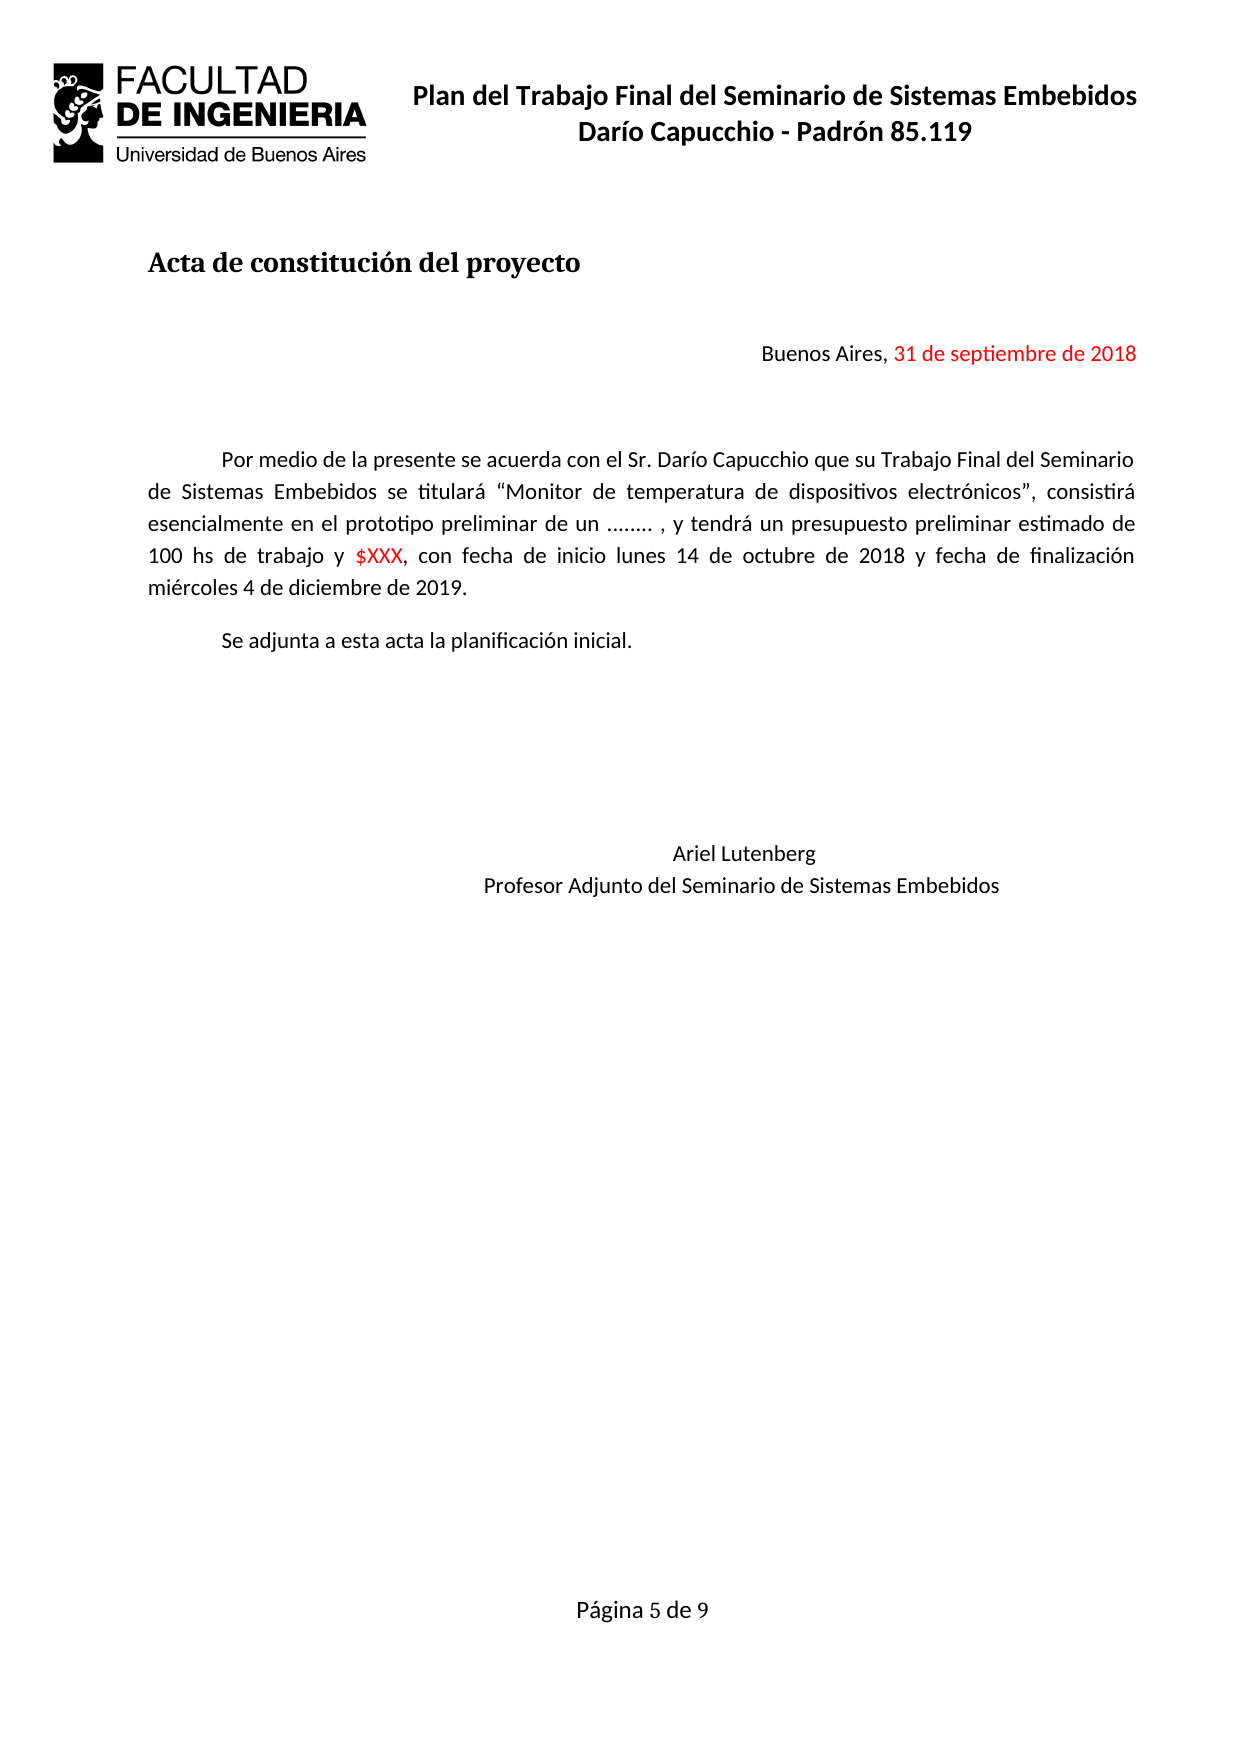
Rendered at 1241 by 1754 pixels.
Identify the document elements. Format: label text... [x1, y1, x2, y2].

text Se adjunta a esta acta la planificación inicial. [148, 627, 1137, 654]
subtitle Acta de constitución del proyecto [148, 246, 1137, 279]
text Ariel Lutenberg Profesor Adjunto del Seminario de Sistemas Embebidos [148, 839, 1137, 899]
text Buenos Aires, 31 de septiembre de 2018 [148, 339, 1137, 367]
text Por medio de la presente se acuerda con el Sr. Darío Capucchio que su Trabajo Final del Seminario de Sistemas Embebidos se titulará “Monitor de temperatura de dispositivos electrónicos”, consistirá esencialmente en el prototipo preliminar de un ........ , y tendrá un presupuesto preliminar estimado de 100 hs de trabajo y $XXX, con fecha de inicio lunes 14 de octubre de 2018 y fecha de finalización miércoles 4 de diciembre de 2019. [148, 445, 1137, 602]
picture [48, 58, 372, 167]
